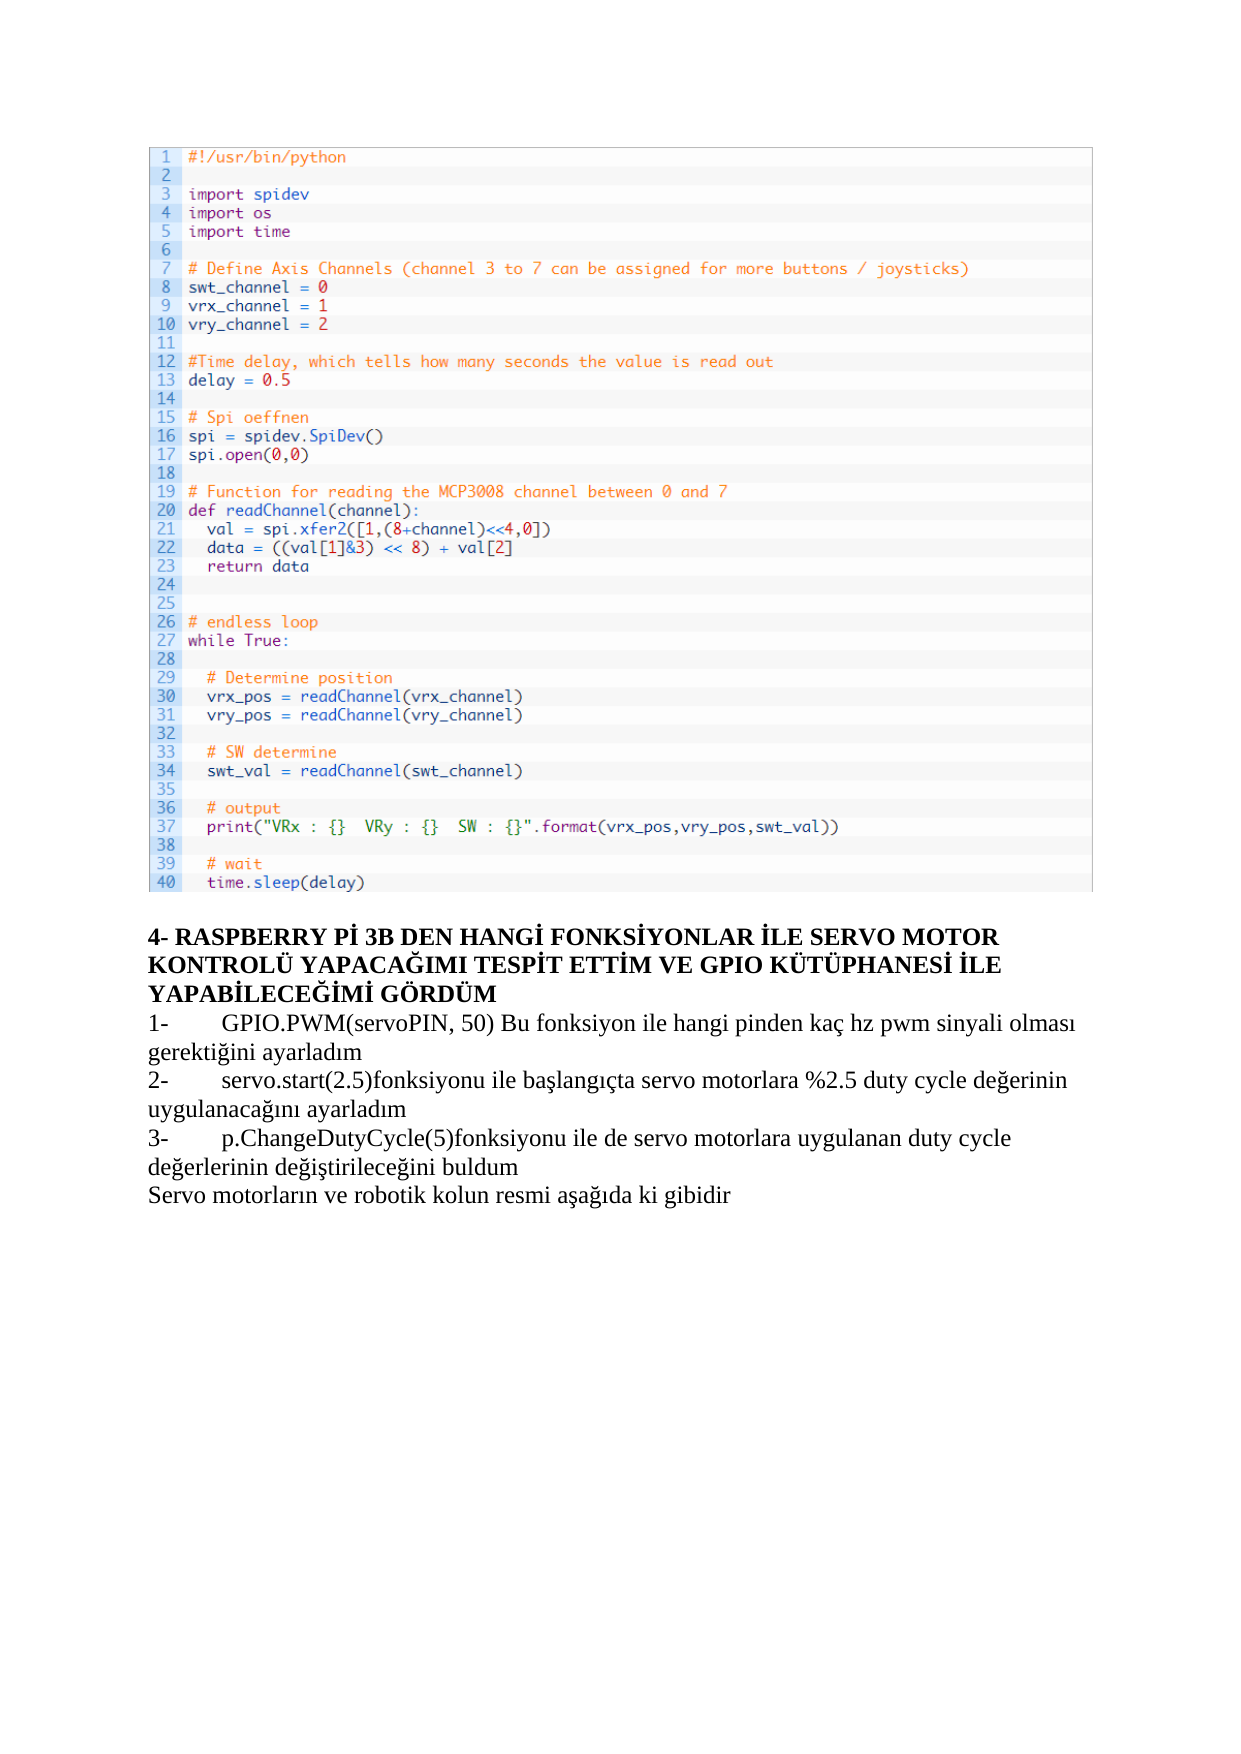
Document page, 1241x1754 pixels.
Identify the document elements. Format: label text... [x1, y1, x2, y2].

text 1- GPIO.PWM(servoPIN, 50) Bu fonksiyon ile hangi pinden kaç hz pwm sinyali olması gerektiğini ayarladım [148, 1008, 1093, 1066]
text 2- servo.start(2.5)fonksiyonu ile başlangıçta servo motorlara %2.5 duty cycle değerinin uygulanacağını ayarladım [148, 1066, 1093, 1123]
text Servo motorların ve robotik kolun resmi aşağıda ki gibidir [148, 1181, 1093, 1209]
text 3- p.ChangeDutyCycle(5)fonksiyonu ile de servo motorlara uygulanan duty cycle değerlerinin değiştirileceğini buldum [148, 1123, 1093, 1181]
text 4- RASPBERRY Pİ 3B DEN HANGİ FONKSİYONLAR İLE SERVO MOTOR KONTROLÜ YAPACAĞIMI TESPİT ETTİM VE GPIO KÜTÜPHANESİ İLE YAPABİLECEĞİMİ GÖRDÜM [148, 922, 1093, 1008]
